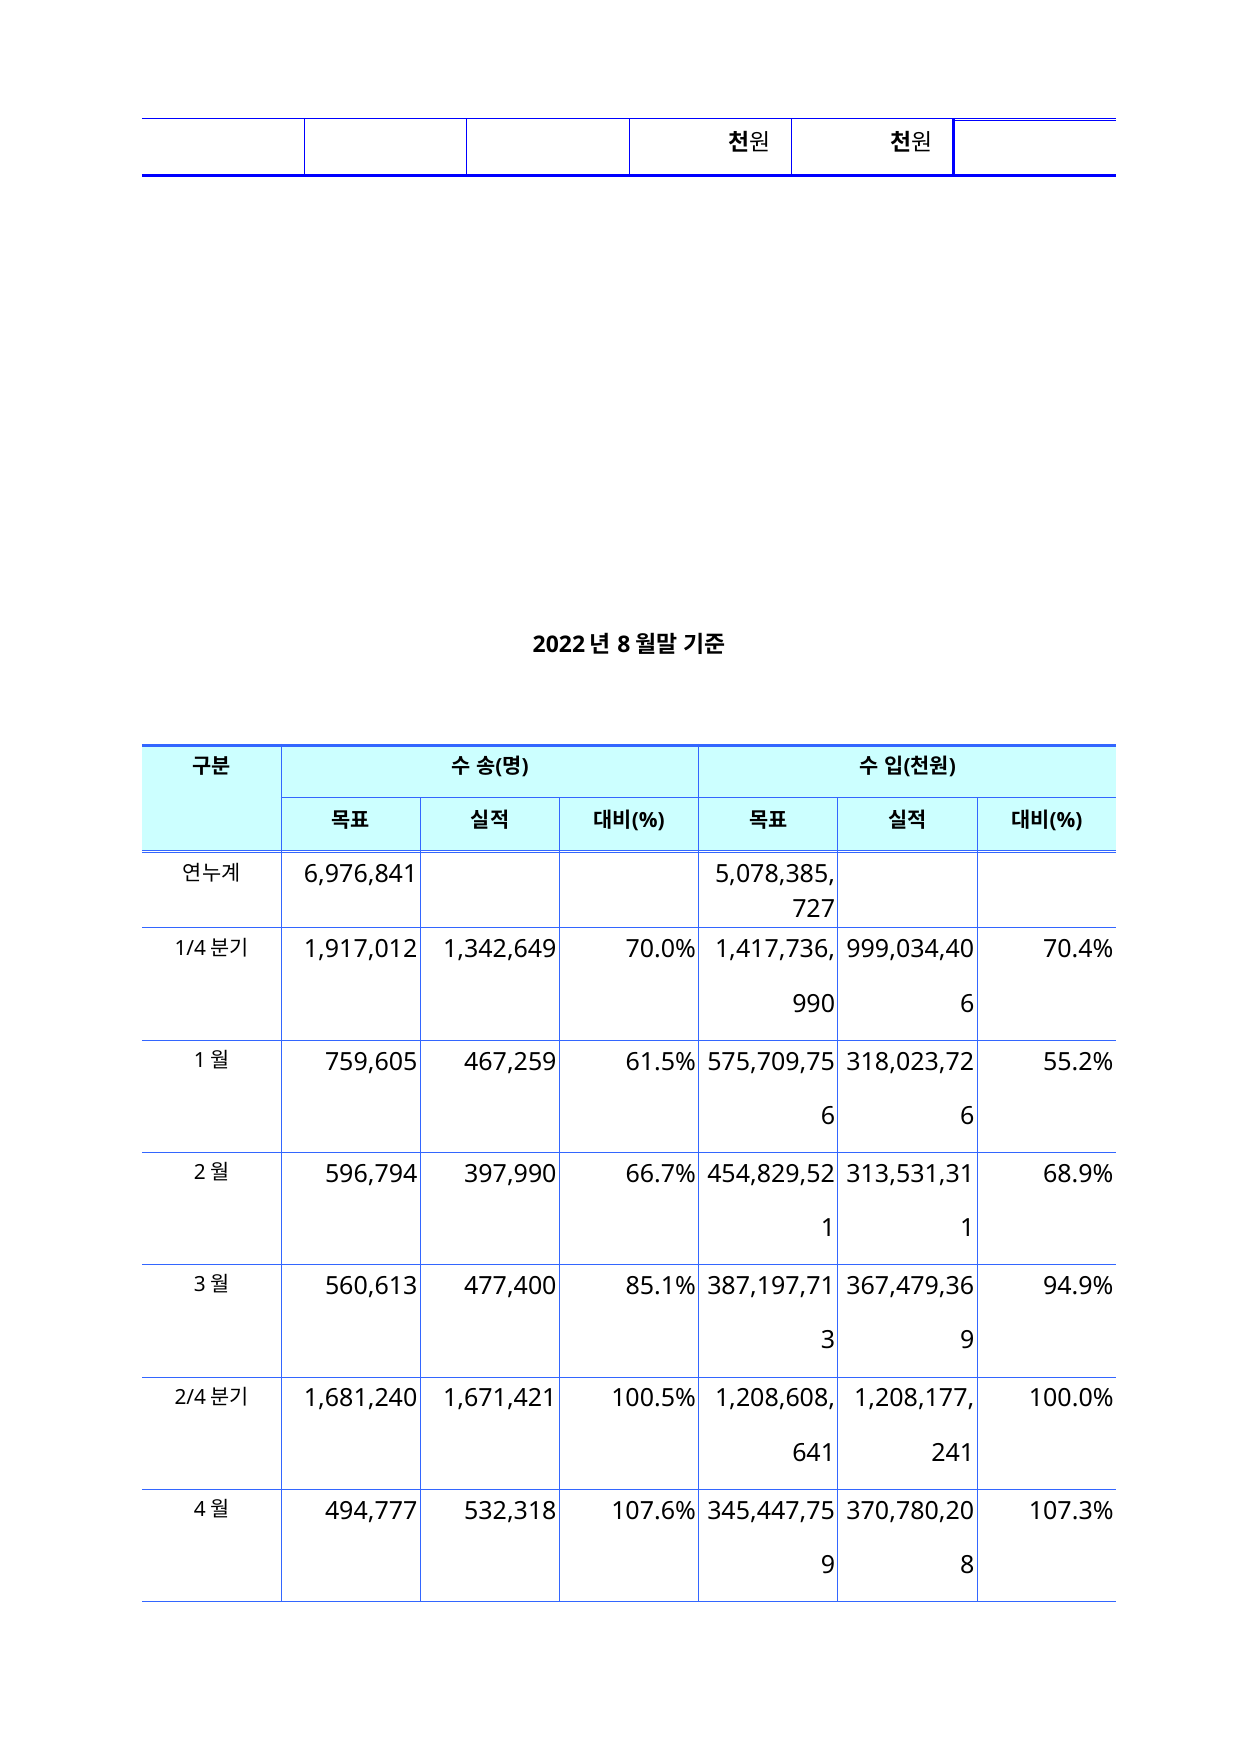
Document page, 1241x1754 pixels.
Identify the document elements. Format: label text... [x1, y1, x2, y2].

table_cell [560, 853, 698, 927]
table_cell 999,034,406 [838, 928, 977, 1039]
table_cell 467,259 [421, 1041, 559, 1152]
table_cell 실적 [838, 798, 977, 850]
table_cell 1/4분기 [142, 928, 281, 1039]
table_cell 1월 [142, 1041, 281, 1152]
table_cell 94.9% [978, 1265, 1116, 1376]
table_cell 759,605 [282, 1041, 420, 1152]
table_cell 107.6% [560, 1490, 698, 1601]
table_cell 5,078,385,727 [699, 853, 837, 927]
table_cell 55.2% [978, 1041, 1116, 1152]
table_cell 318,023,726 [838, 1041, 977, 1152]
table_cell [467, 119, 629, 174]
text 2022년 8월말 기준 [136, 626, 1122, 659]
table_cell 370,780,208 [838, 1490, 977, 1601]
table_cell 1,681,240 [282, 1378, 420, 1489]
table_cell [421, 853, 559, 927]
table_cell 천원 [792, 119, 952, 174]
table_header 구분 [142, 747, 281, 850]
table_cell 345,447,759 [699, 1490, 837, 1601]
table_cell 560,613 [282, 1265, 420, 1376]
table_cell 2/4분기 [142, 1378, 281, 1489]
table_cell 494,777 [282, 1490, 420, 1601]
table_header 수 송(명) [282, 747, 698, 797]
table_cell 1,671,421 [421, 1378, 559, 1489]
table_cell 367,479,369 [838, 1265, 977, 1376]
table_cell 목표 [282, 798, 420, 850]
table_cell [305, 119, 466, 174]
table_cell 454,829,521 [699, 1153, 837, 1264]
table_cell 목표 [699, 798, 837, 850]
table_cell 477,400 [421, 1265, 559, 1376]
table_cell 6,976,841 [282, 853, 420, 927]
table_cell 107.3% [978, 1490, 1116, 1601]
table_cell 1,917,012 [282, 928, 420, 1039]
table_cell 1,342,649 [421, 928, 559, 1039]
table_cell 대비(%) [978, 798, 1116, 850]
table_cell 4월 [142, 1490, 281, 1601]
table_cell 313,531,311 [838, 1153, 977, 1264]
table_cell 85.1% [560, 1265, 698, 1376]
table_cell 61.5% [560, 1041, 698, 1152]
table_cell 100.5% [560, 1378, 698, 1489]
table_cell 천원 [630, 119, 791, 174]
table_cell [955, 121, 1116, 174]
table_cell 70.0% [560, 928, 698, 1039]
table_header 수 입(천원) [699, 747, 1116, 797]
table_cell [978, 853, 1116, 927]
table_cell 1,417,736,990 [699, 928, 837, 1039]
table_cell 대비(%) [560, 798, 698, 850]
table_cell 68.9% [978, 1153, 1116, 1264]
table_cell 532,318 [421, 1490, 559, 1601]
table_cell 1,208,608,641 [699, 1378, 837, 1489]
table_cell 100.0% [978, 1378, 1116, 1489]
table_cell 70.4% [978, 928, 1116, 1039]
table_cell 397,990 [421, 1153, 559, 1264]
table_cell 1,208,177,241 [838, 1378, 977, 1489]
table_cell 387,197,713 [699, 1265, 837, 1376]
table_cell [838, 853, 977, 927]
table_cell [142, 119, 304, 174]
table_cell 596,794 [282, 1153, 420, 1264]
table_cell 3월 [142, 1265, 281, 1376]
table_cell 66.7% [560, 1153, 698, 1264]
table_cell 연누계 [142, 853, 281, 927]
table_cell 575,709,756 [699, 1041, 837, 1152]
table_cell 실적 [421, 798, 559, 850]
table_cell 2월 [142, 1153, 281, 1264]
